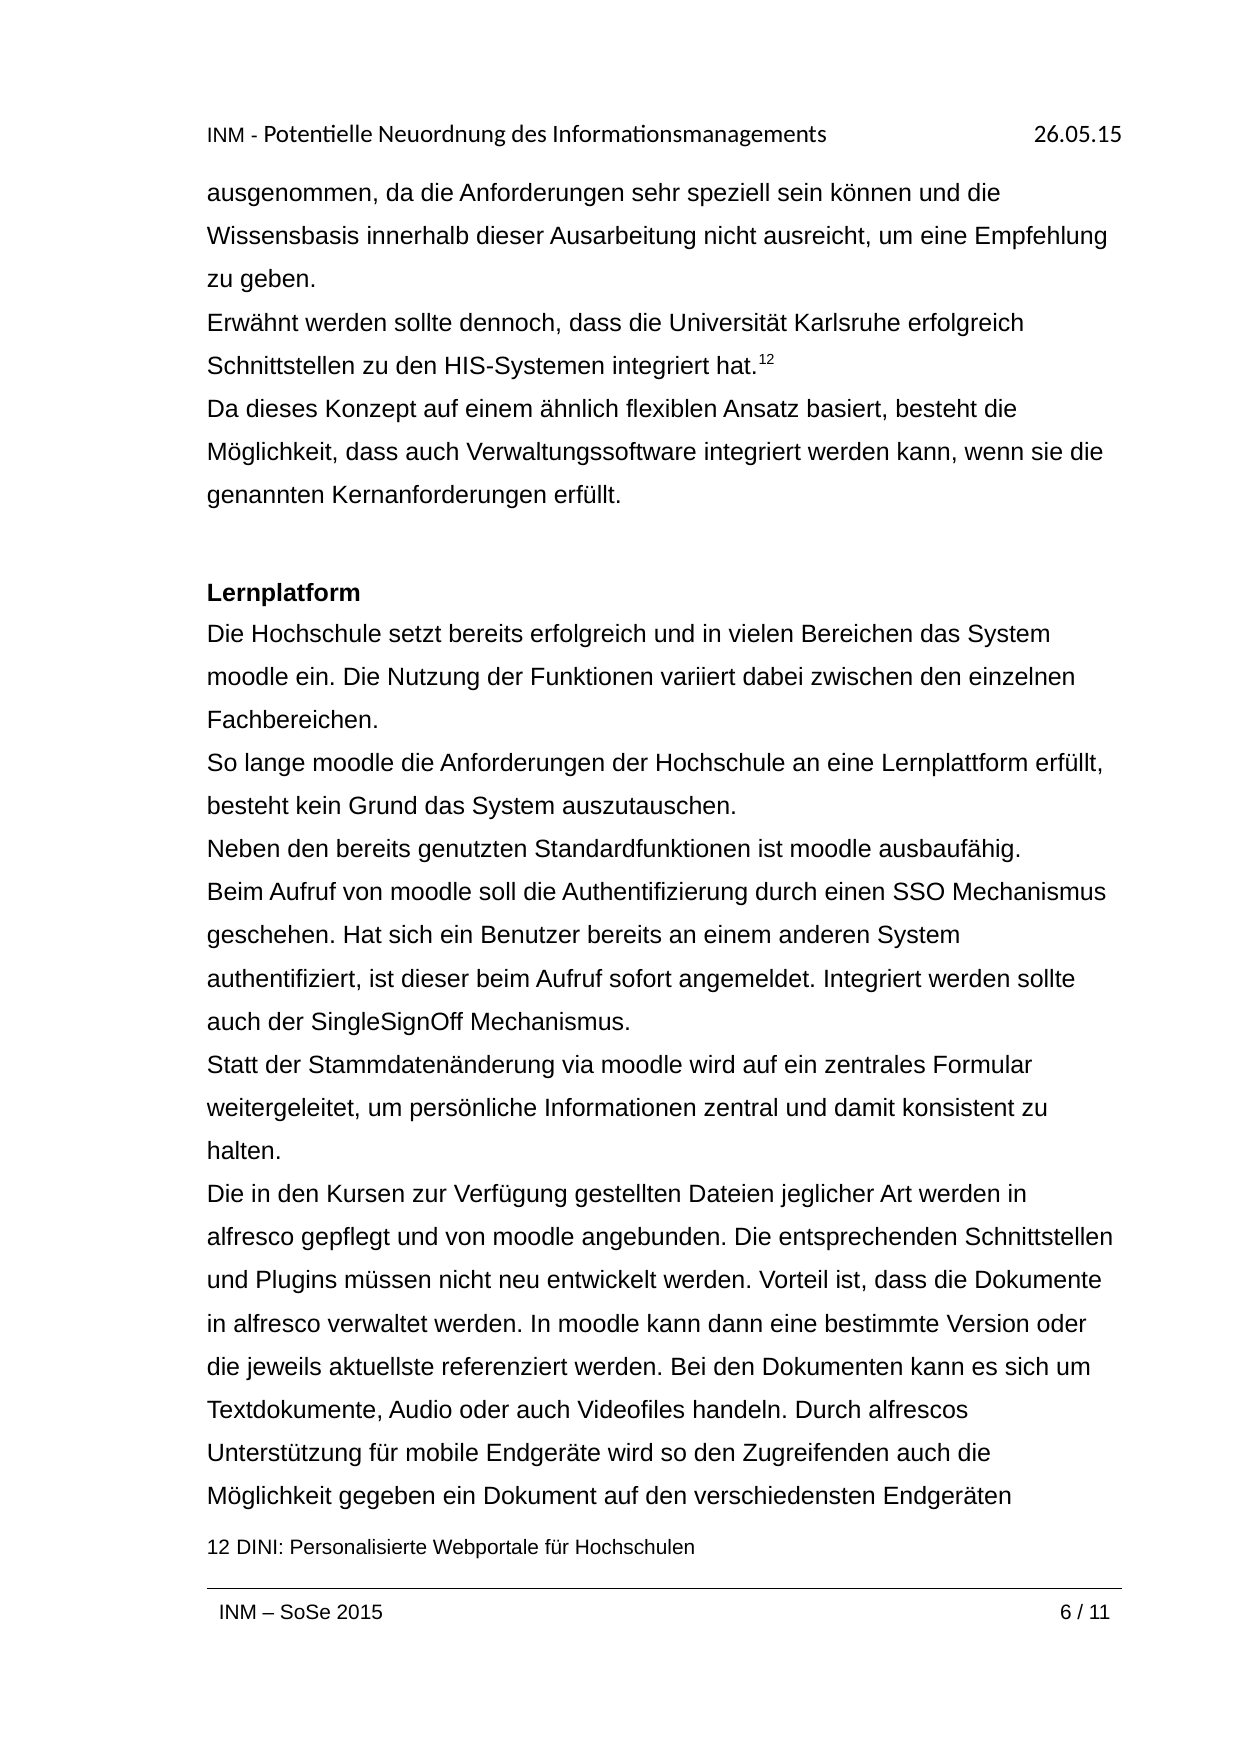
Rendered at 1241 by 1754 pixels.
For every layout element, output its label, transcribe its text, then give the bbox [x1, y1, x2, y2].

text Statt der Stammdatenänderung via moodle wird auf ein zentrales Formular weitergeleitet, um persönliche Informationen zentral und damit konsistent zu halten. [207, 1050, 1122, 1165]
text Beim Aufruf von moodle soll die Authentifizierung durch einen SSO Mechanismus geschehen. Hat sich ein Benutzer bereits an einem anderen System authentifiziert, ist dieser beim Aufruf sofort angemeldet. Integriert werden sollte auch der SingleSignOff Mechanismus. [207, 877, 1122, 1036]
text So lange moodle die Anforderungen der Hochschule an eine Lernplattform erfüllt, besteht kein Grund das System auszutauschen. [207, 748, 1122, 820]
text Erwähnt werden sollte dennoch, dass die Universität Karlsruhe erfolgreich Schnittstellen zu den HIS-Systemen integriert hat. [207, 307, 1122, 379]
text Die Hochschule setzt bereits erfolgreich und in vielen Bereichen das System moodle ein. Die Nutzung der Funktionen variiert dabei zwischen den einzelnen Fachbereichen. [207, 619, 1122, 734]
subtitle Lernplatform [207, 577, 1122, 606]
text ausgenommen, da die Anforderungen sehr speziell sein können und die Wissensbasis innerhalb dieser Ausarbeitung nicht ausreicht, um eine Empfehlung zu geben. [207, 178, 1122, 293]
text Neben den bereits genutzten Standardfunktionen ist moodle ausbaufähig. [207, 834, 1122, 863]
text Die in den Kursen zur Verfügung gestellten Dateien jeglicher Art werden in alfresco gepflegt und von moodle angebunden. Die entsprechenden Schnittstellen und Plugins müssen nicht neu entwickelt werden. Vorteil ist, dass die Dokumente in alfresco verwaltet werden. In moodle kann dann eine bestimmte Version oder die jeweils aktuellste referenziert werden. Bei den Dokumenten kann es sich um Textdokumente, Audio oder auch Videofiles handeln. Durch alfrescos Unterstützung für mobile Endgeräte wird so den Zugreifenden auch die Möglichkeit gegeben ein Dokument auf den verschiedensten Endgeräten [207, 1179, 1122, 1510]
text Da dieses Konzept auf einem ähnlich flexiblen Ansatz basiert, besteht die Möglichkeit, dass auch Verwaltungssoftware integriert werden kann, wenn sie die genannten Kernanforderungen erfüllt. [207, 394, 1122, 509]
text DINI: Personalisierte Webportale für Hochschulen [207, 1535, 1122, 1559]
